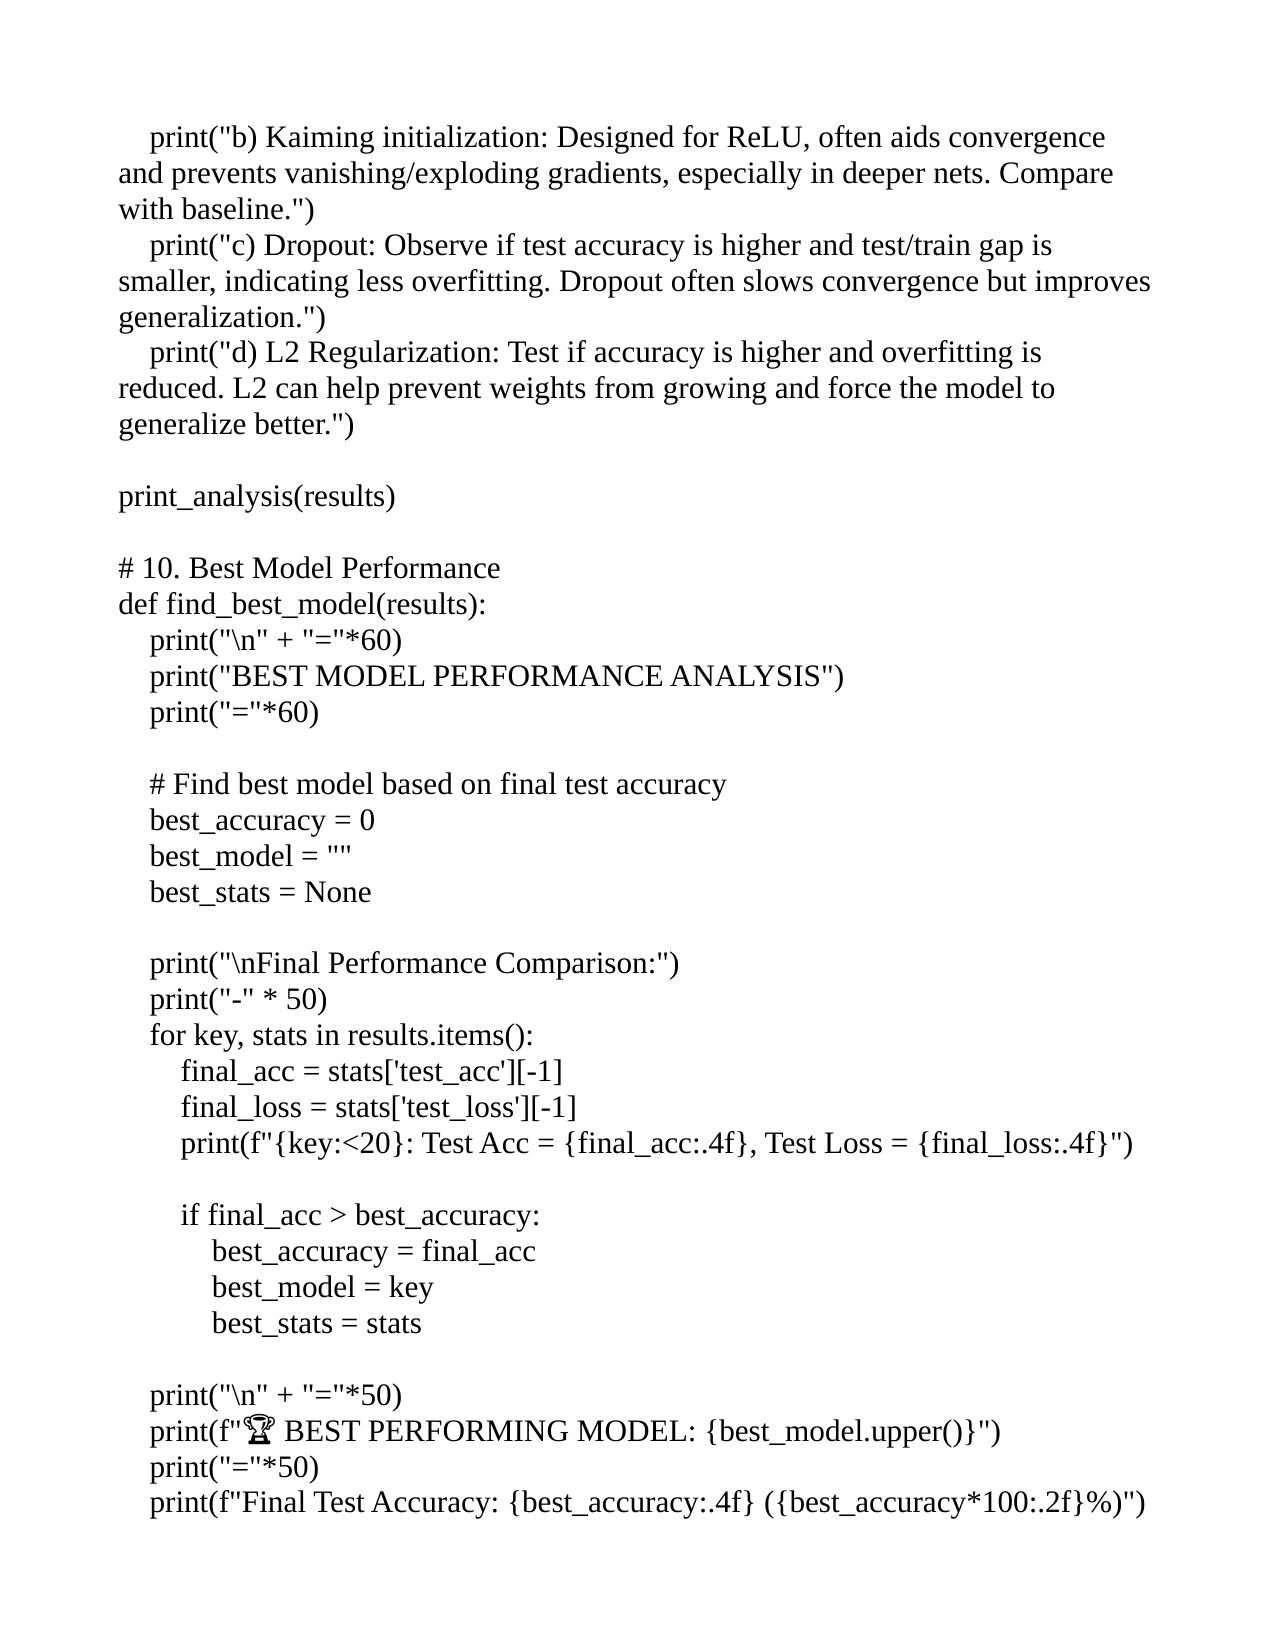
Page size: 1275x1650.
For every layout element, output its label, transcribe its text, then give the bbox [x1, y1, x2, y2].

text print("b) Kaiming initialization: Designed for ReLU, often aids convergence and prevents vanishing/exploding gradients, especially in deeper nets. Compare with baseline.") [118, 118, 1157, 226]
text print("\n" + "="*60) [118, 621, 1157, 657]
text # Find best model based on final test accuracy [118, 765, 1157, 801]
text print("\nFinal Performance Comparison:") [118, 945, 1157, 981]
text best_model = key [118, 1268, 1157, 1304]
text final_loss = stats['test_loss'][-1] [118, 1088, 1157, 1124]
text print("\n" + "="*50) [118, 1376, 1157, 1412]
text def find_best_model(results): [118, 585, 1157, 621]
text print("-" * 50) [118, 981, 1157, 1017]
text best_accuracy = final_acc [118, 1232, 1157, 1268]
text print("c) Dropout: Observe if test accuracy is higher and test/train gap is smaller, indicating less overfitting. Dropout often slows convergence but improves generalization.") [118, 226, 1157, 334]
text # 10. Best Model Performance [118, 549, 1157, 585]
text best_model = "" [118, 837, 1157, 873]
text print(f"🏆 BEST PERFORMING MODEL: {best_model.upper()}") [118, 1412, 1157, 1448]
text print(f"{key:<20}: Test Acc = {final_acc:.4f}, Test Loss = {final_loss:.4f}") [118, 1124, 1157, 1160]
text print("d) L2 Regularization: Test if accuracy is higher and overfitting is reduced. L2 can help prevent weights from growing and force the model to generalize better.") [118, 334, 1157, 442]
text best_accuracy = 0 [118, 801, 1157, 837]
text print(f"Final Test Accuracy: {best_accuracy:.4f} ({best_accuracy*100:.2f}%)") [118, 1484, 1157, 1520]
text best_stats = stats [118, 1304, 1157, 1340]
text if final_acc > best_accuracy: [118, 1196, 1157, 1232]
text best_stats = None [118, 873, 1157, 909]
text final_acc = stats['test_acc'][-1] [118, 1052, 1157, 1088]
text print("BEST MODEL PERFORMANCE ANALYSIS") [118, 657, 1157, 693]
text print_analysis(results) [118, 477, 1157, 513]
text print("="*60) [118, 693, 1157, 729]
text print("="*50) [118, 1448, 1157, 1484]
text for key, stats in results.items(): [118, 1017, 1157, 1052]
